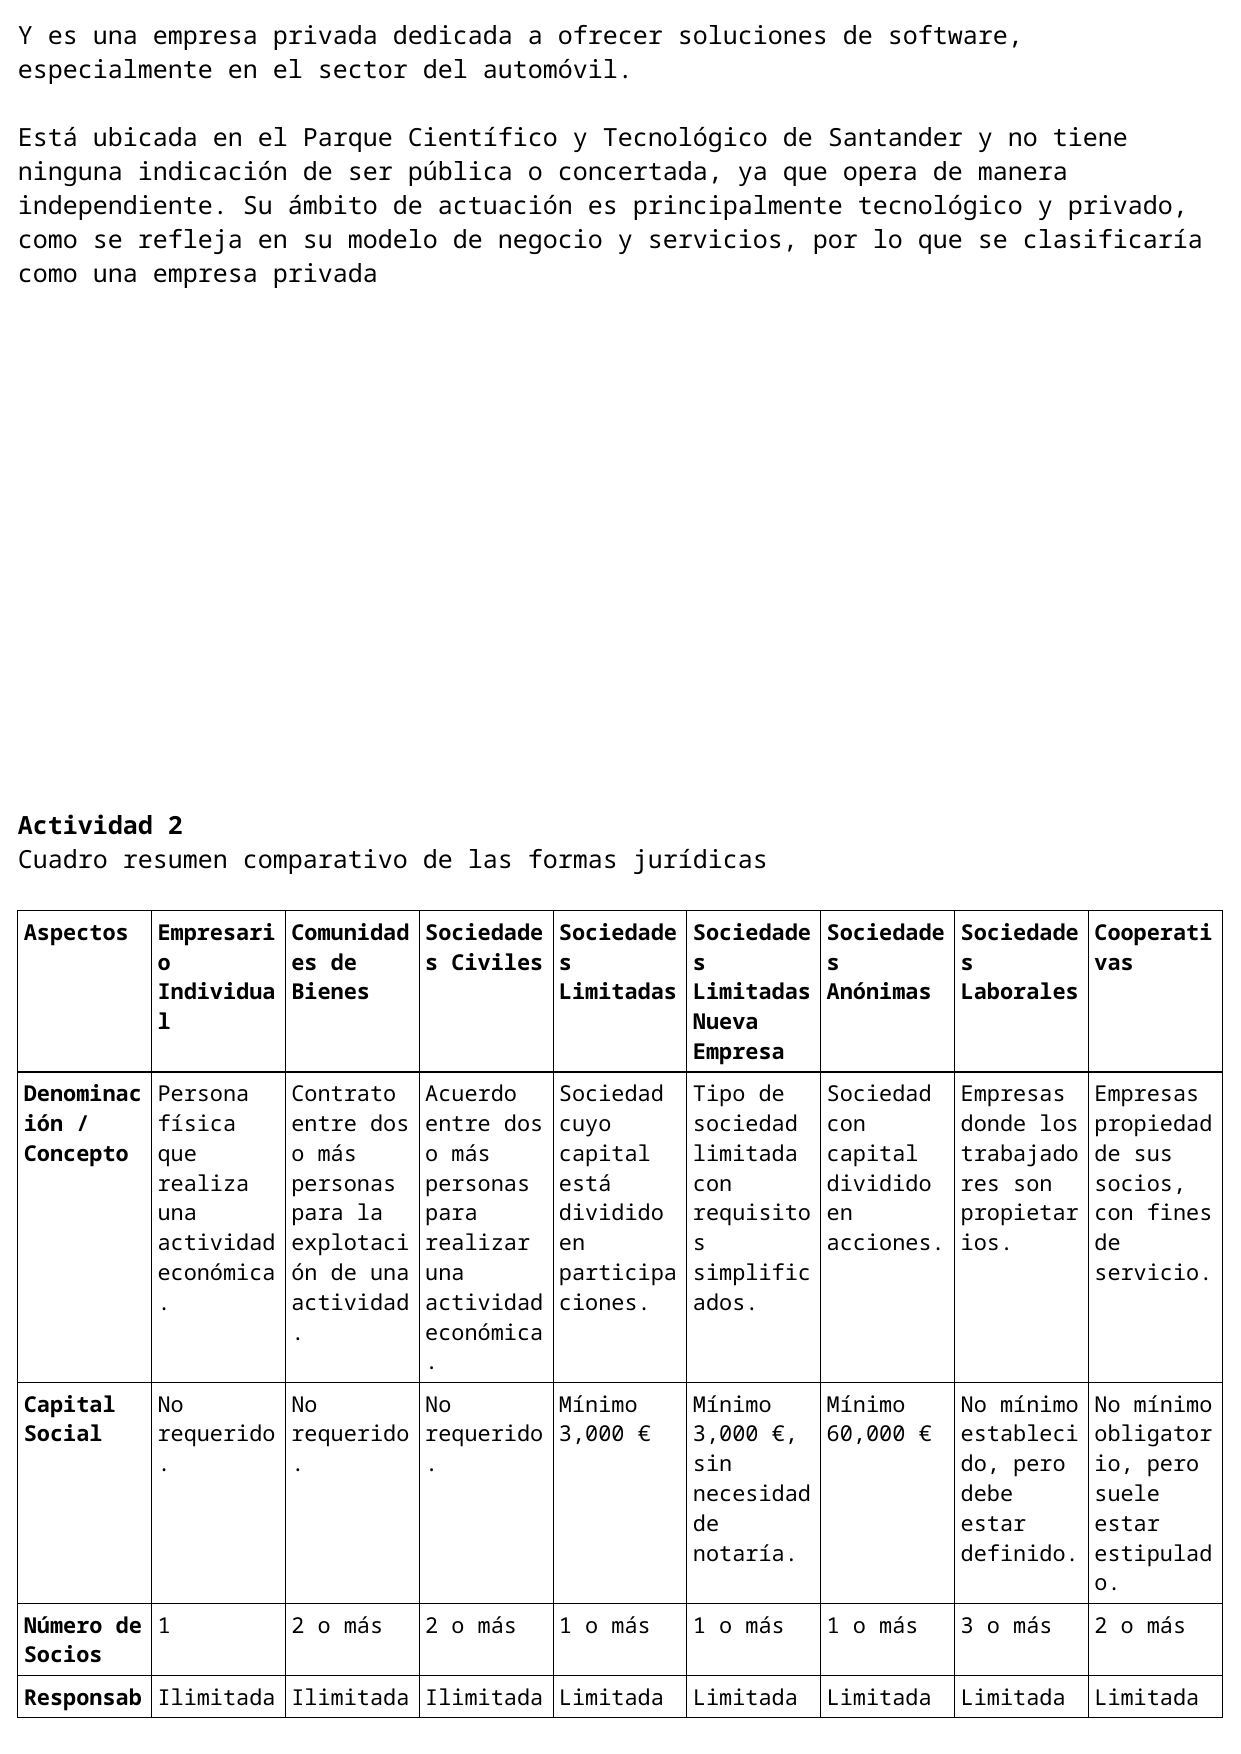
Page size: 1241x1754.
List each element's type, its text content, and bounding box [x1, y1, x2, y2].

table_header Comunidades de Bienes [286, 911, 419, 1071]
table_header Empresario Individual [152, 911, 285, 1071]
table_cell 2 o más [286, 1604, 419, 1675]
table_cell No requerido. [420, 1383, 553, 1603]
table_cell No requerido. [152, 1383, 285, 1603]
table_cell Empresas donde los trabajadores son propietarios. [955, 1073, 1088, 1382]
table_cell 1 [152, 1604, 285, 1675]
table_cell Persona física que realiza una actividad económica. [152, 1073, 285, 1382]
table_header Cooperativas [1089, 911, 1222, 1071]
text Actividad 2 [18, 808, 1222, 842]
table_cell No mínimo establecido, pero debe estar definido. [955, 1383, 1088, 1603]
table_cell 1 o más [554, 1604, 686, 1675]
table_cell 2 o más [420, 1604, 553, 1675]
table_header Sociedades Anónimas [821, 911, 954, 1071]
table_cell Limitada [554, 1676, 686, 1717]
table_header Sociedades Civiles [420, 911, 553, 1071]
table_cell Acuerdo entre dos o más personas para realizar una actividad económica. [420, 1073, 553, 1382]
table_cell 1 o más [687, 1604, 820, 1675]
table_cell Responsab [18, 1676, 151, 1717]
table_header Sociedades Limitadas [554, 911, 686, 1071]
table_cell Limitada [1089, 1676, 1222, 1717]
table_cell Mínimo 3,000 € [554, 1383, 686, 1603]
text Y es una empresa privada dedicada a ofrecer soluciones de software, especialmente en el sector del automóvil. [18, 18, 1222, 86]
table_cell Limitada [955, 1676, 1088, 1717]
table_cell Mínimo 60,000 € [821, 1383, 954, 1603]
text Está ubicada en el Parque Científico y Tecnológico de Santander y no tiene ninguna indicación de ser pública o concertada, ya que opera de manera independiente. Su ámbito de actuación es principalmente tecnológico y privado, como se refleja en su modelo de negocio y servicios, por lo que se clasificaría como una empresa privada [18, 120, 1222, 290]
table_cell Número de Socios [18, 1604, 151, 1675]
table_cell Ilimitada [420, 1676, 553, 1717]
table_cell 2 o más [1089, 1604, 1222, 1675]
table_cell Denominación / Concepto [18, 1073, 151, 1382]
table_cell Sociedad con capital dividido en acciones. [821, 1073, 954, 1382]
table_cell Limitada [687, 1676, 820, 1717]
table_header Sociedades Laborales [955, 911, 1088, 1071]
table_cell Mínimo 3,000 €, sin necesidad de notaría. [687, 1383, 820, 1603]
table_header Sociedades Limitadas Nueva Empresa [687, 911, 820, 1071]
table_cell No mínimo obligatorio, pero suele estar estipulado. [1089, 1383, 1222, 1603]
table_cell Sociedad cuyo capital está dividido en participaciones. [554, 1073, 686, 1382]
text Cuadro resumen comparativo de las formas jurídicas [18, 842, 1222, 876]
table_cell Tipo de sociedad limitada con requisitos simplificados. [687, 1073, 820, 1382]
table_header Aspectos [18, 911, 151, 1071]
table_cell Ilimitada [152, 1676, 285, 1717]
table_cell Empresas propiedad de sus socios, con fines de servicio. [1089, 1073, 1222, 1382]
table_cell No requerido. [286, 1383, 419, 1603]
table_cell Ilimitada [286, 1676, 419, 1717]
table_cell Capital Social [18, 1383, 151, 1603]
table_cell Limitada [821, 1676, 954, 1717]
table_cell Contrato entre dos o más personas para la explotación de una actividad. [286, 1073, 419, 1382]
table_cell 3 o más [955, 1604, 1088, 1675]
table_cell 1 o más [821, 1604, 954, 1675]
